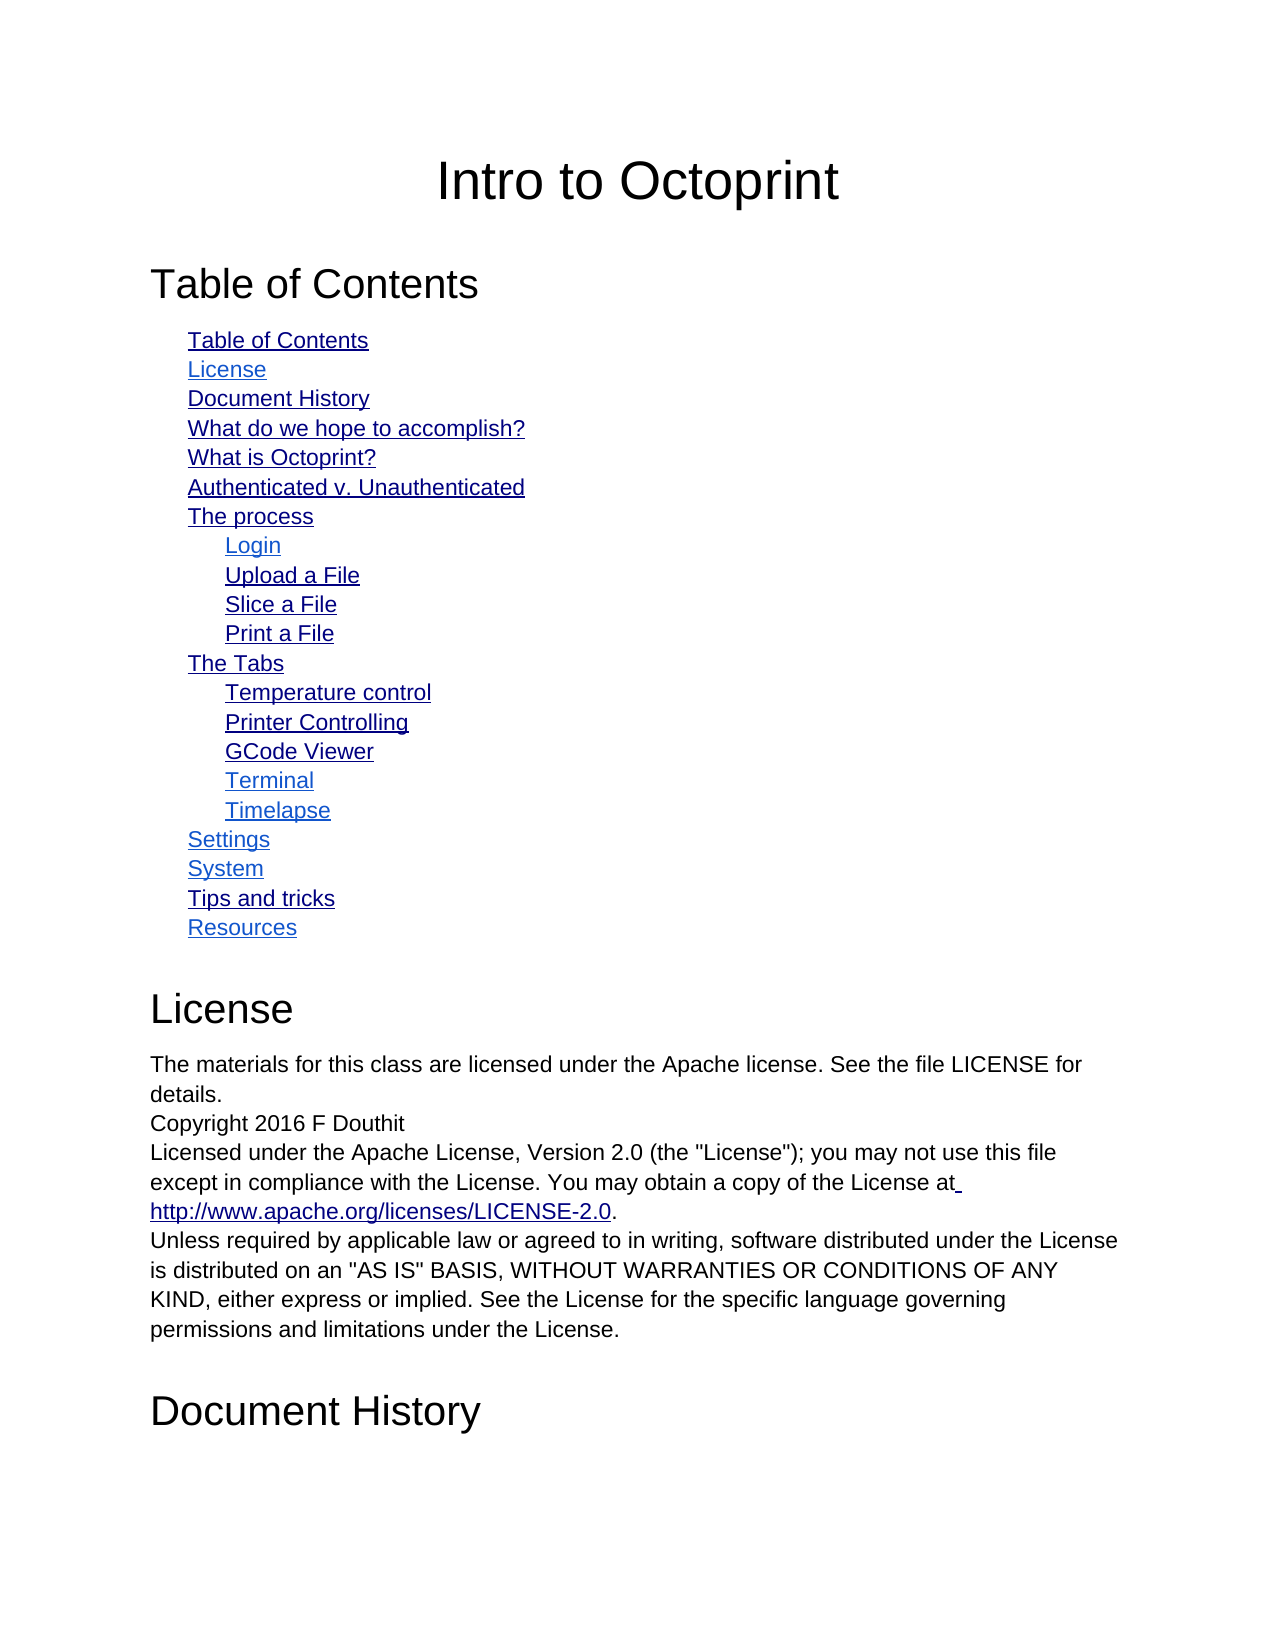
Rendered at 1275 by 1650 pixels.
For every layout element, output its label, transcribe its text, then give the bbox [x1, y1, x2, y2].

text Unless required by applicable law or agreed to in writing, software distributed under the License is distributed on an "AS IS" BASIS, WITHOUT WARRANTIES OR CONDITIONS OF ANY KIND, either express or implied. See the License for the specific language governing permissions and limitations under the License. [150, 1228, 1125, 1342]
text Tips and tricks [187, 885, 1125, 911]
subtitle Document History [150, 1387, 1125, 1434]
text Resources [187, 915, 1125, 940]
text Temperature control [225, 680, 1125, 705]
text The process [187, 503, 1125, 529]
text Printer Controlling [225, 709, 1125, 735]
text Table of Contents [187, 327, 1125, 353]
title Intro to Octoprint [150, 150, 1125, 211]
text Slice a File [225, 592, 1125, 617]
text What is Octoprint? [187, 445, 1125, 470]
text GCode Viewer [225, 738, 1125, 764]
text Settings [187, 827, 1125, 852]
subtitle License [150, 986, 1125, 1032]
subtitle Table of Contents [150, 261, 1125, 308]
text Timelapse [225, 797, 1125, 823]
text The Tabs [187, 650, 1125, 676]
text License [187, 357, 1125, 382]
text Login [225, 533, 1125, 558]
text Terminal [225, 768, 1125, 793]
text Print a File [225, 621, 1125, 647]
text Authenticated v. Unauthenticated [187, 474, 1125, 500]
text System [187, 856, 1125, 882]
text What do we hope to accomplish? [187, 415, 1125, 441]
text Licensed under the Apache License, Version 2.0 (the "License"); you may not use this file except in compliance with the License. You may obtain a copy of the License at http://www.apache.org/licenses/LICENSE-2.0. [150, 1140, 1125, 1224]
text Upload a File [225, 562, 1125, 588]
text Document History [187, 386, 1125, 412]
text Copyright 2016 F Douthit [150, 1111, 1125, 1136]
text The materials for this class are licensed under the Apache license. See the file LICENSE for details. [150, 1052, 1125, 1107]
